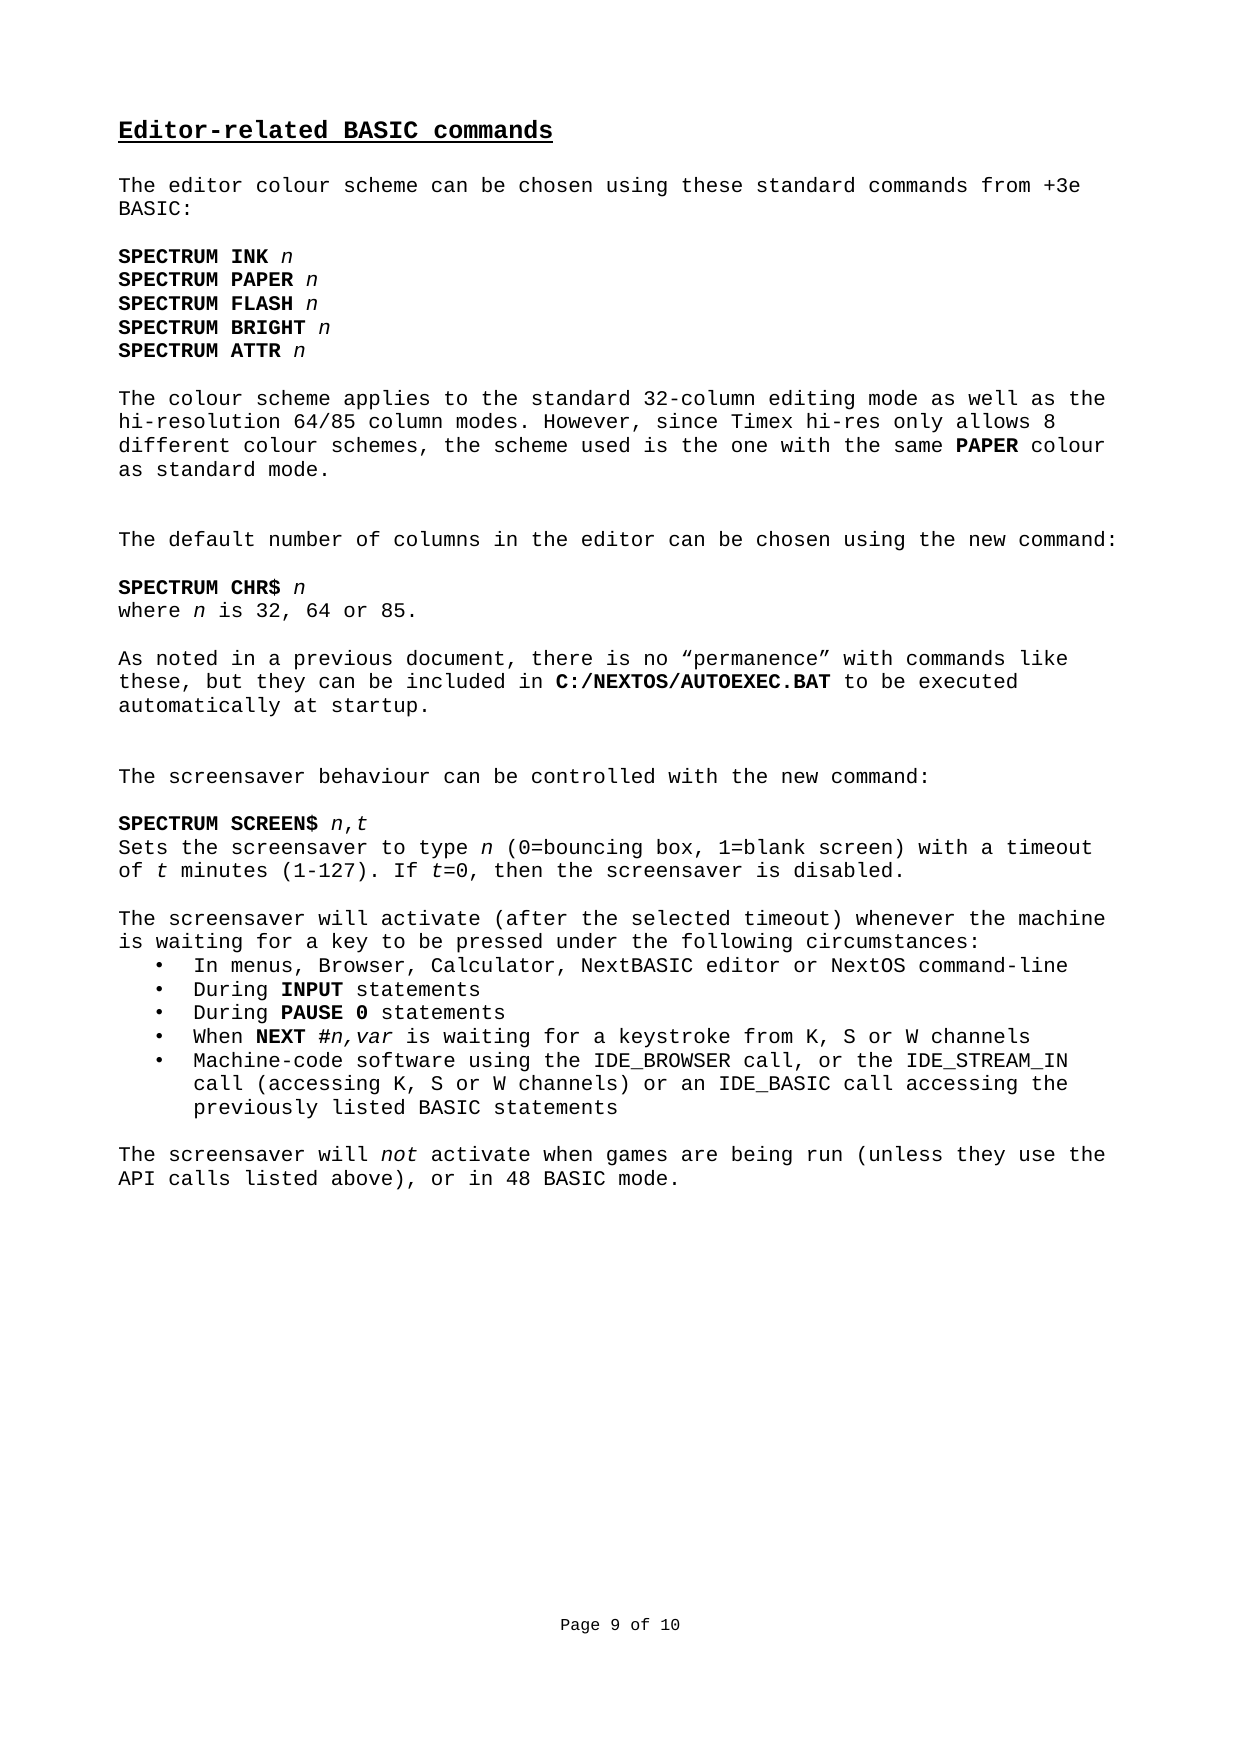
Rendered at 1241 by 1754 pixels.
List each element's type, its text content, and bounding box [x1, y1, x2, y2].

text The screensaver behaviour can be controlled with the new command: [118, 766, 1122, 789]
list When NEXT #n,var is waiting for a keystroke from K, S or W channels [156, 1026, 1122, 1050]
text SPECTRUM ATTR n [118, 340, 1122, 364]
list In menus, Browser, Calculator, NextBASIC editor or NextOS command-line [156, 955, 1122, 979]
text SPECTRUM INK n [118, 246, 1122, 269]
text The screensaver will activate (after the selected timeout) whenever the machine is waiting for a key to be pressed under the following circumstances: [118, 908, 1122, 955]
text SPECTRUM BRIGHT n [118, 317, 1122, 340]
text SPECTRUM CHR$ n [118, 577, 1122, 600]
list During PAUSE 0 statements [156, 1002, 1122, 1026]
text Editor-related BASIC commands [118, 118, 1122, 146]
list Machine-code software using the IDE_BROWSER call, or the IDE_STREAM_IN call (accessing K, S or W channels) or an IDE_BASIC call accessing the previously listed BASIC statements [156, 1050, 1122, 1121]
text SPECTRUM FLASH n [118, 293, 1122, 317]
text As noted in a previous document, there is no “permanence” with commands like these, but they can be included in C:/NEXTOS/AUTOEXEC.BAT to be executed automatically at startup. [118, 648, 1122, 719]
text The editor colour scheme can be chosen using these standard commands from +3e BASIC: [118, 175, 1122, 222]
text SPECTRUM SCREEN$ n,t [118, 813, 1122, 837]
text The screensaver will not activate when games are being run (unless they use the API calls listed above), or in 48 BASIC mode. [118, 1144, 1122, 1192]
text The colour scheme applies to the standard 32-column editing mode as well as the hi-resolution 64/85 column modes. However, since Timex hi-res only allows 8 different colour schemes, the scheme used is the one with the same PAPER colour as standard mode. [118, 388, 1122, 482]
text SPECTRUM PAPER n [118, 269, 1122, 293]
text where n is 32, 64 or 85. [118, 600, 1122, 624]
text Sets the screensaver to type n (0=bouncing box, 1=blank screen) with a timeout of t minutes (1-127). If t=0, then the screensaver is disabled. [118, 837, 1122, 884]
list During INPUT statements [156, 979, 1122, 1002]
text The default number of columns in the editor can be chosen using the new command: [118, 529, 1122, 553]
